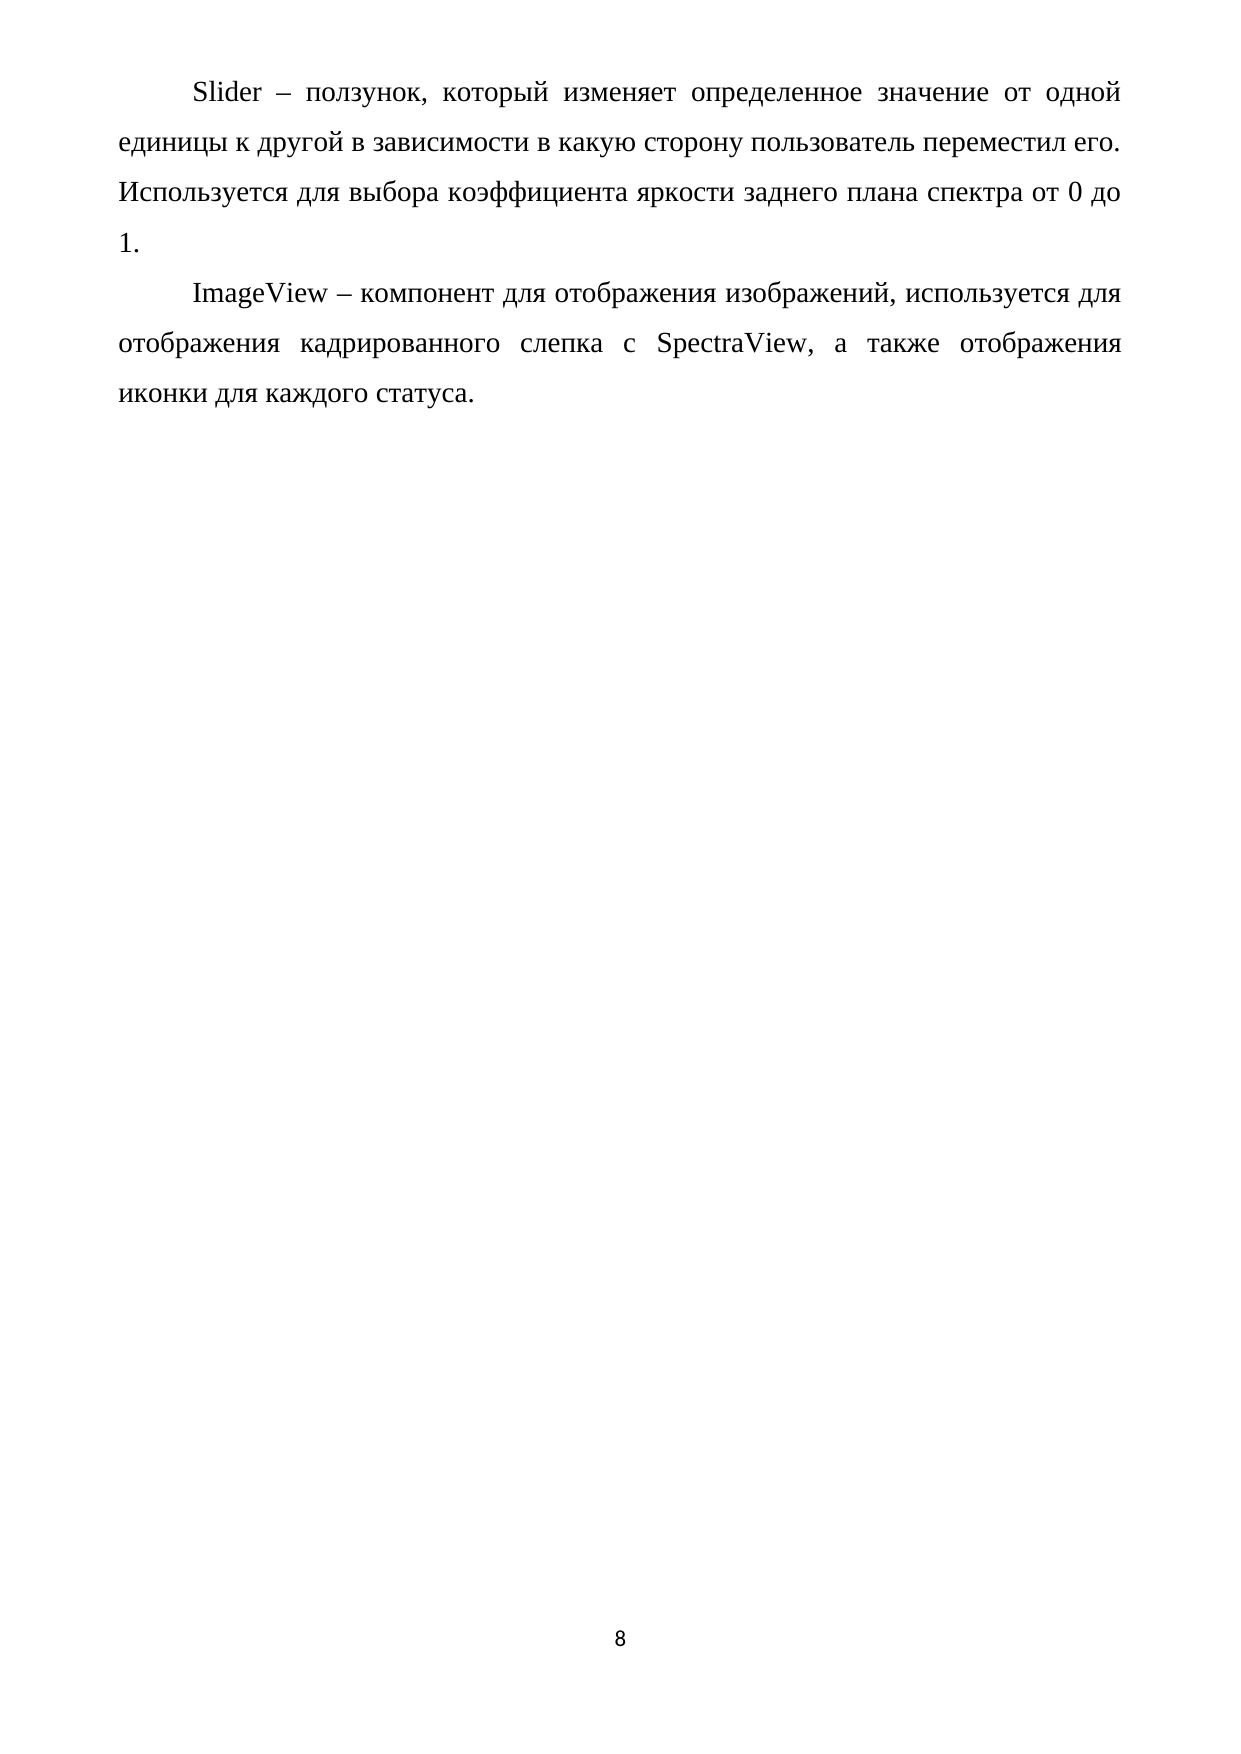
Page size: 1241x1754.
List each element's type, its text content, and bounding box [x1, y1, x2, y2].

text ImageView – компонент для отображения изображений, используется для отображения кадрированного слепка с SpectraView, а также отображения иконки для каждого статуса. [118, 275, 1122, 409]
text Slider – ползунок, который изменяет определенное значение от одной единицы к другой в зависимости в какую сторону пользователь переместил его. Используется для выбора коэффициента яркости заднего плана спектра от 0 до 1. [118, 74, 1122, 258]
